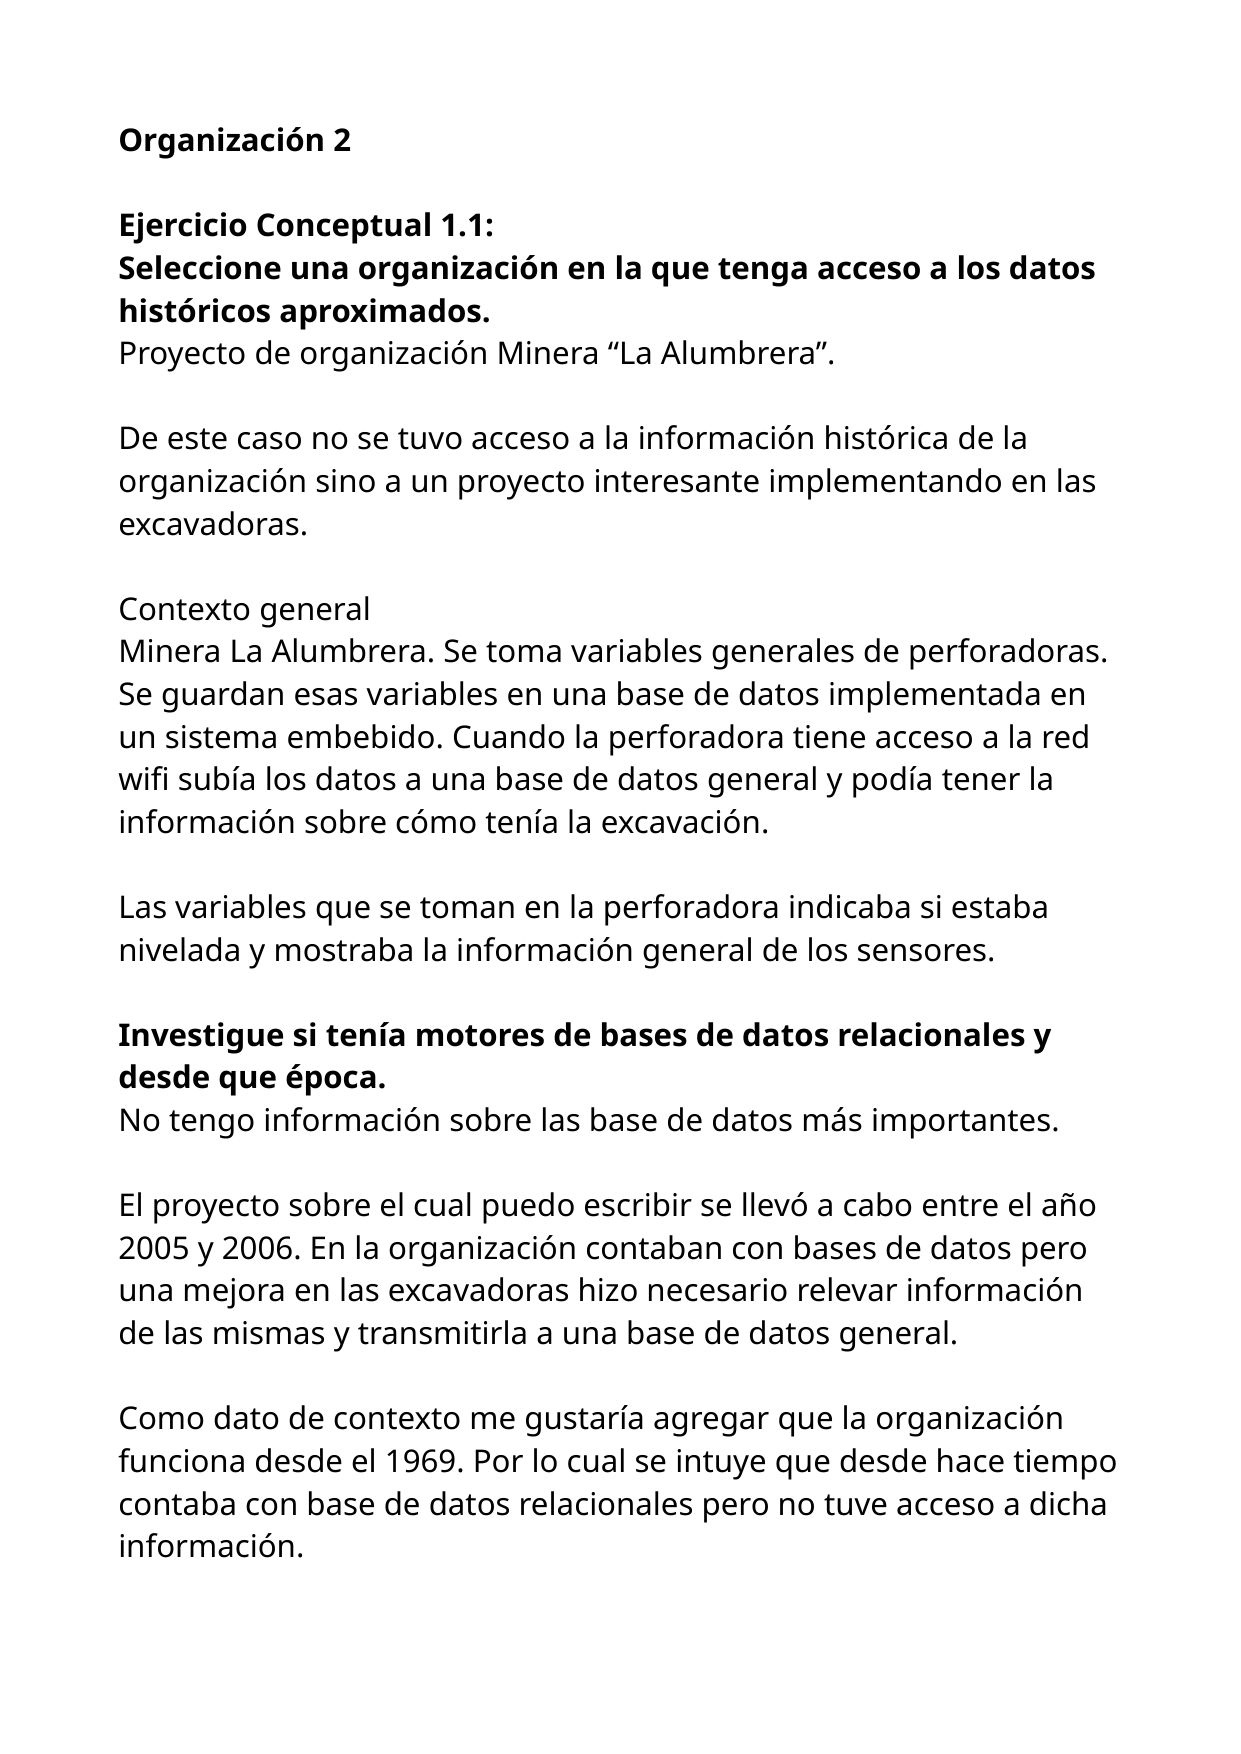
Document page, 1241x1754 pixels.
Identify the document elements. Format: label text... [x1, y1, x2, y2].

text Proyecto de organización Minera “La Alumbrera”. [118, 331, 1122, 374]
text Minera La Alumbrera. Se toma variables generales de perforadoras. Se guardan esas variables en una base de datos implementada en un sistema embebido. Cuando la perforadora tiene acceso a la red wifi subía los datos a una base de datos general y podía tener la información sobre cómo tenía la excavación. [118, 629, 1122, 842]
text Como dato de contexto me gustaría agregar que la organización funciona desde el 1969. Por lo cual se intuye que desde hace tiempo contaba con base de datos relacionales pero no tuve acceso a dicha información. [118, 1396, 1122, 1567]
text El proyecto sobre el cual puedo escribir se llevó a cabo entre el año 2005 y 2006. En la organización contaban con bases de datos pero una mejora en las excavadoras hizo necesario relevar información de las mismas y transmitirla a una base de datos general. [118, 1183, 1122, 1354]
text No tengo información sobre las base de datos más importantes. [118, 1098, 1122, 1141]
text Seleccione una organización en la que tenga acceso a los datos históricos aproximados. [118, 246, 1122, 331]
text Ejercicio Conceptual 1.1: [118, 203, 1122, 246]
text De este caso no se tuvo acceso a la información histórica de la organización sino a un proyecto interesante implementando en las excavadoras. [118, 416, 1122, 544]
text Las variables que se toman en la perforadora indicaba si estaba nivelada y mostraba la información general de los sensores. [118, 885, 1122, 970]
text Contexto general [118, 587, 1122, 629]
text Organización 2 [118, 118, 1122, 161]
text Investigue si tenía motores de bases de datos relacionales y desde que época. [118, 1013, 1122, 1098]
